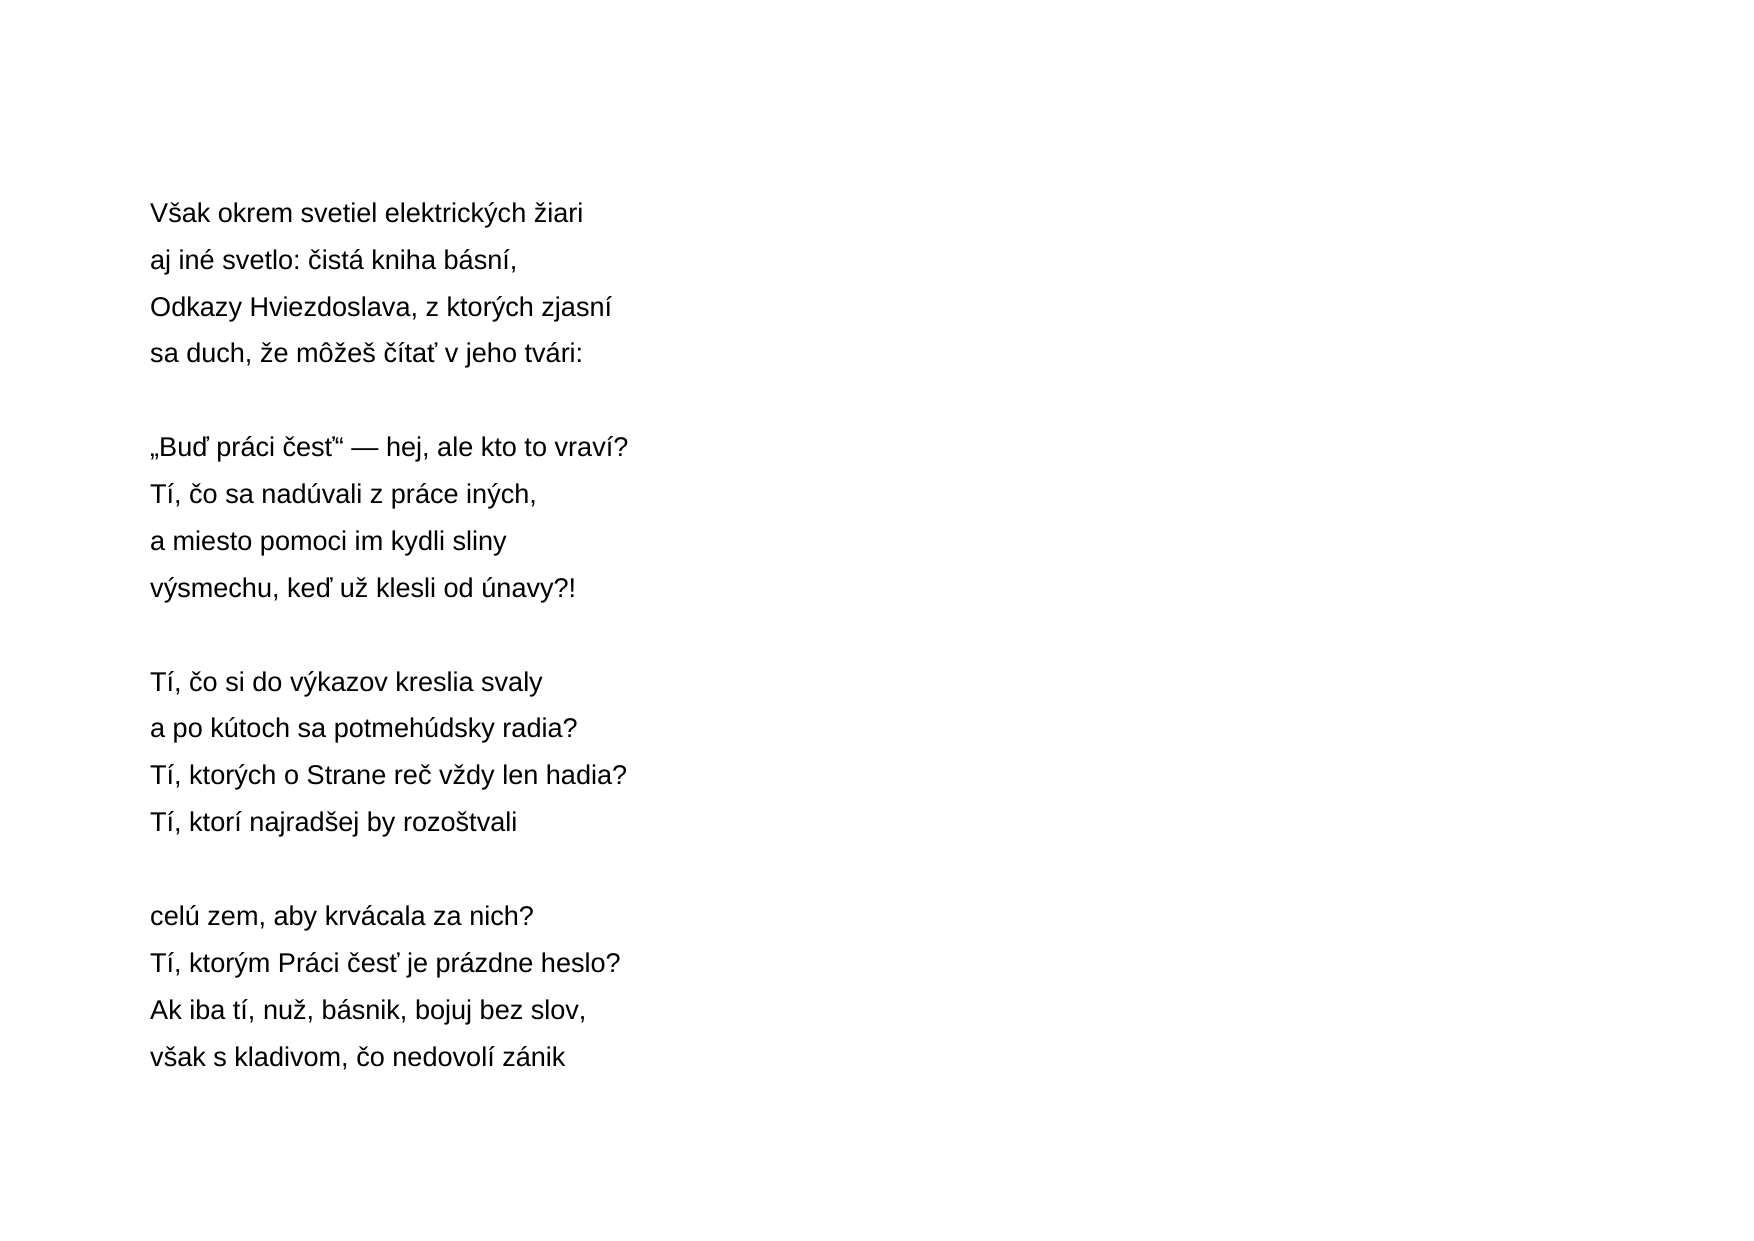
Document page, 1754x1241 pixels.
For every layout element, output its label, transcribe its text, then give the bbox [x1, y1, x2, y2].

text a miesto pomoci im kydli sliny [150, 525, 1237, 556]
text Tí, ktorým Práci česť je prázdne heslo? [150, 947, 1237, 978]
text Však okrem svetiel elektrických žiari [150, 197, 1237, 228]
text Ak iba tí, nuž, básnik, bojuj bez slov, [150, 994, 1237, 1025]
text Tí, čo sa nadúvali z práce iných, [150, 478, 1237, 509]
text Tí, ktorí najradšej by rozoštvali [150, 806, 1237, 837]
text Tí, ktorých o Strane reč vždy len hadia? [150, 759, 1237, 791]
text však s kladivom, čo nedovolí zánik [150, 1041, 1237, 1072]
text „Buď práci česť“ — hej, ale kto to vraví? [150, 431, 1237, 462]
text výsmechu, keď už klesli od únavy?! [150, 572, 1237, 603]
text a po kútoch sa potmehúdsky radia? [150, 712, 1237, 744]
text aj iné svetlo: čistá kniha básní, [150, 244, 1237, 275]
text celú zem, aby krvácala za nich? [150, 900, 1237, 931]
text Odkazy Hviezdoslava, z ktorých zjasní [150, 291, 1237, 322]
text Tí, čo si do výkazov kreslia svaly [150, 666, 1237, 697]
text sa duch, že môžeš čítať v jeho tvári: [150, 337, 1237, 369]
